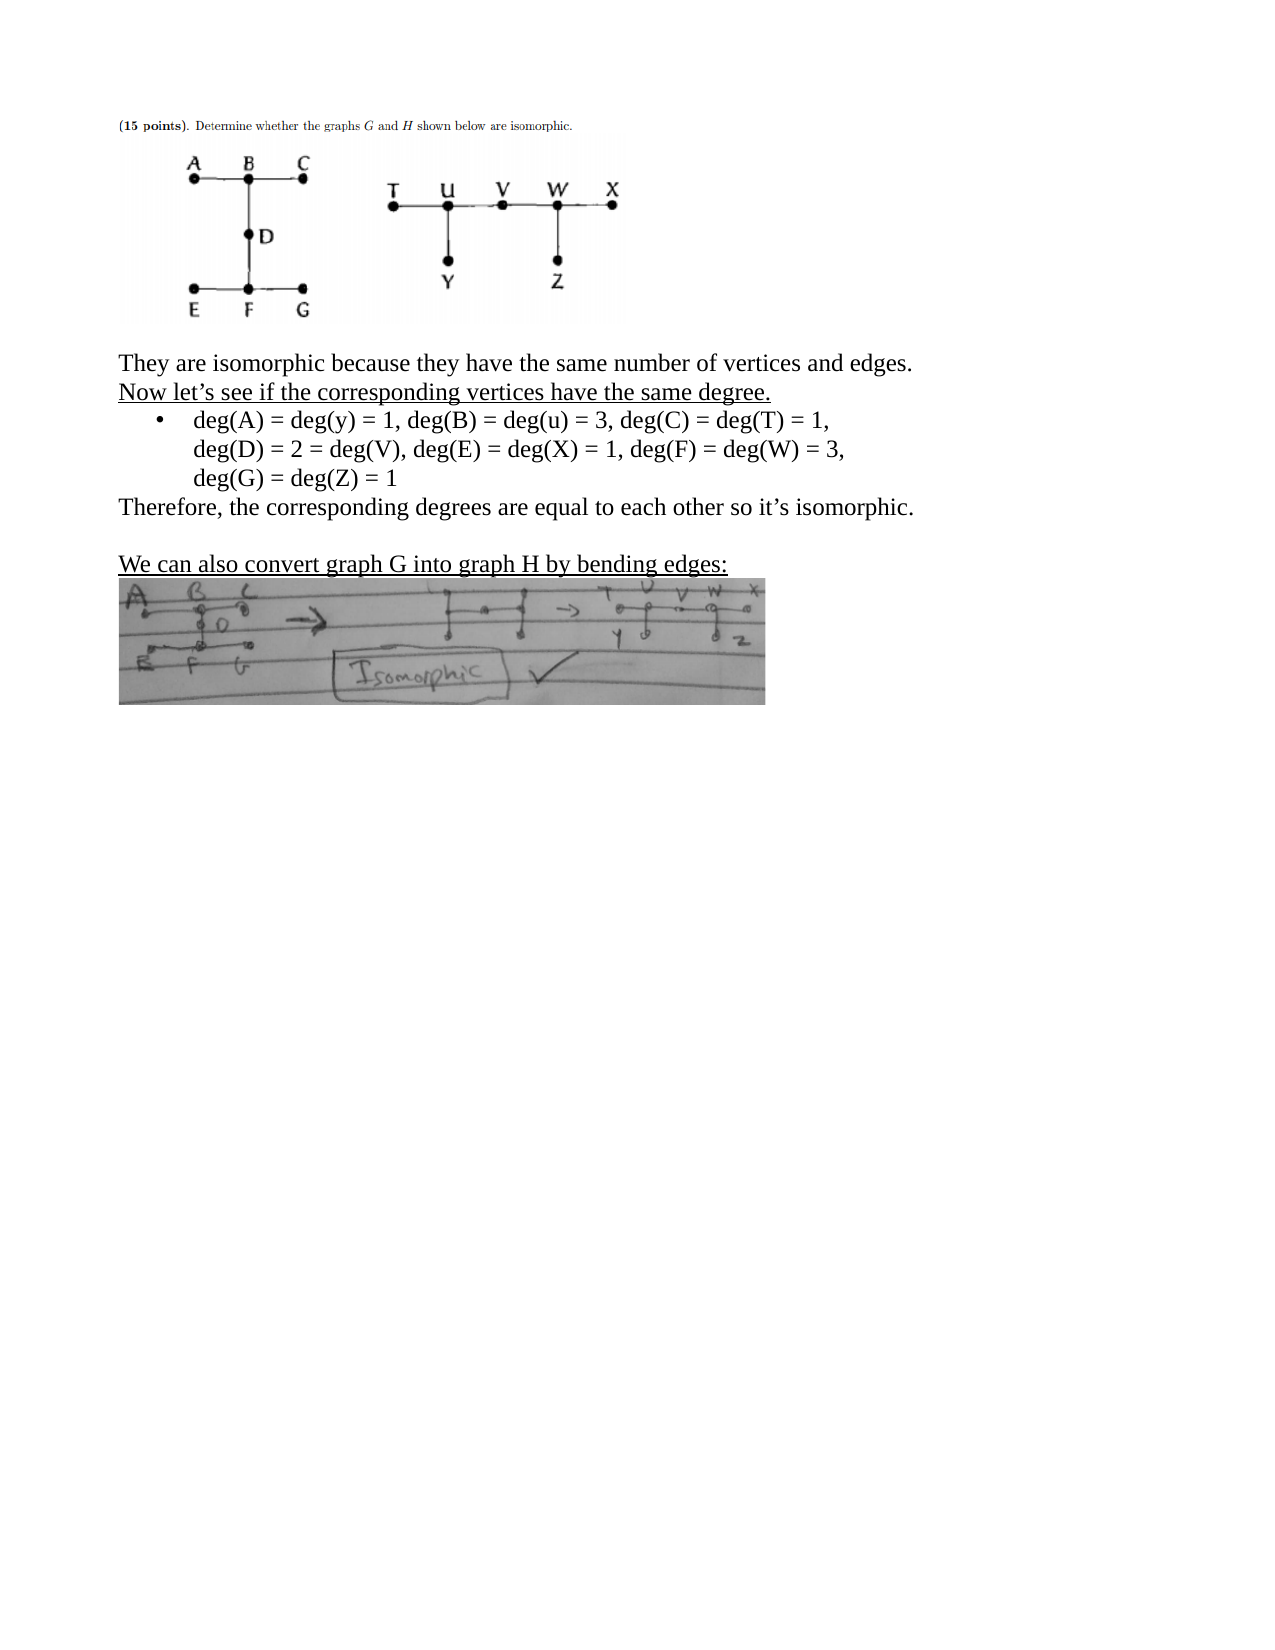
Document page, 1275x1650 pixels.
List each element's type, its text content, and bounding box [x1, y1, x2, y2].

picture [119, 118, 627, 324]
picture [118, 578, 766, 705]
list deg(G) = deg(Z) = 1 [156, 463, 1157, 492]
text Now let’s see if the corresponding vertices have the same degree. [118, 377, 1157, 406]
list deg(D) = 2 = deg(V), deg(E) = deg(X) = 1, deg(F) = deg(W) = 3, [156, 434, 1157, 463]
text Therefore, the corresponding degrees are equal to each other so it’s isomorphic. [118, 492, 1157, 521]
list deg(A) = deg(y) = 1, deg(B) = deg(u) = 3, deg(C) = deg(T) = 1, [156, 406, 1157, 434]
text We can also convert graph G into graph H by bending edges: [118, 549, 1157, 578]
text They are isomorphic because they have the same number of vertices and edges. [118, 348, 1157, 377]
